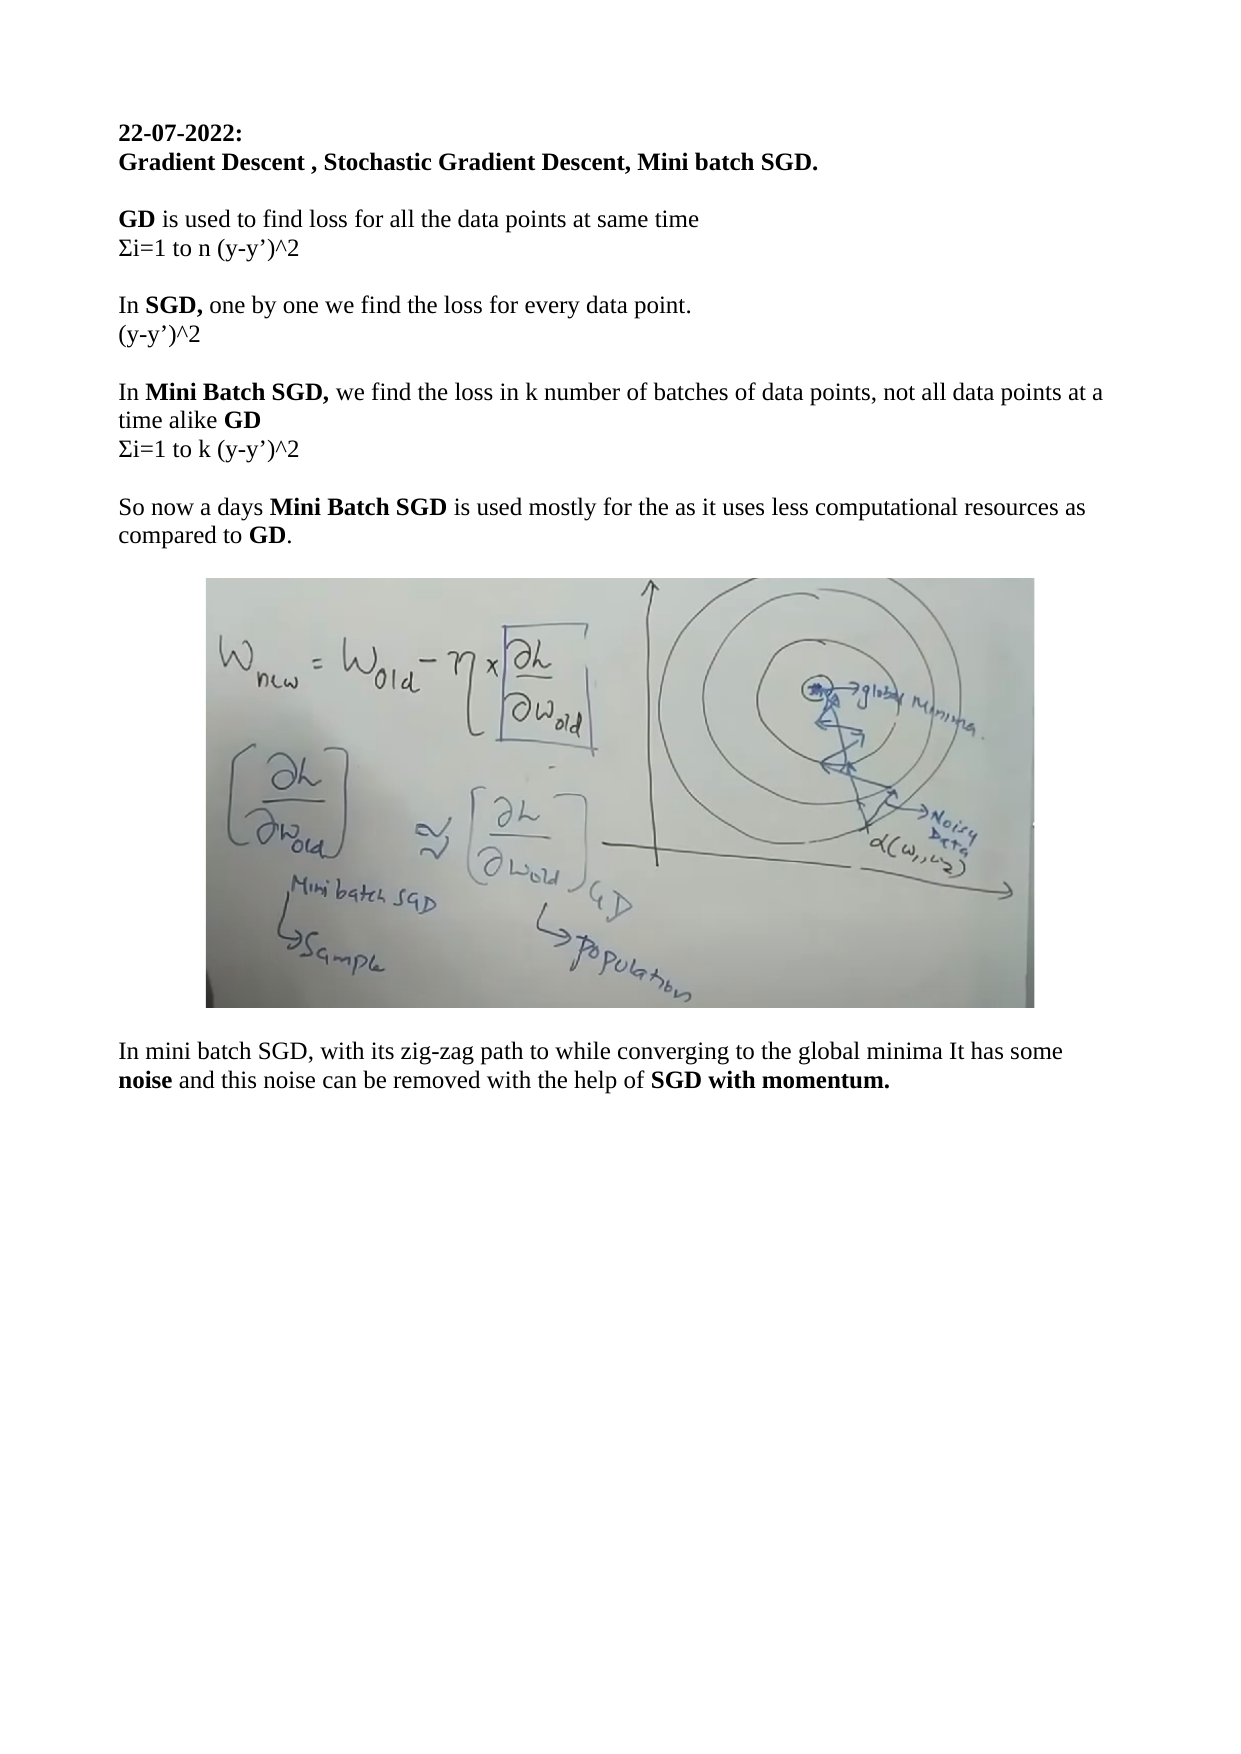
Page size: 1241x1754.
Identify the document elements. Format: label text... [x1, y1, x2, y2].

text So now a days Mini Batch SGD is used mostly for the as it uses less computational resources as compared to GD. [118, 492, 1122, 549]
picture [205, 578, 1035, 1008]
text GD is used to find loss for all the data points at same time [118, 204, 1122, 233]
text Σi=1 to n (y-y’)^2 [118, 233, 1122, 262]
text In mini batch SGD, with its zig-zag path to while converging to the global minima It has some noise and this noise can be removed with the help of SGD with momentum. [118, 1036, 1122, 1094]
text Σi=1 to k (y-y’)^2 [118, 434, 1122, 463]
text Gradient Descent , Stochastic Gradient Descent, Mini batch SGD. [118, 147, 1122, 176]
text 22-07-2022: [118, 118, 1122, 147]
text In SGD, one by one we find the loss for every data point. [118, 291, 1122, 319]
text (y-y’)^2 [118, 319, 1122, 348]
text In Mini Batch SGD, we find the loss in k number of batches of data points, not all data points at a time alike GD [118, 377, 1122, 434]
